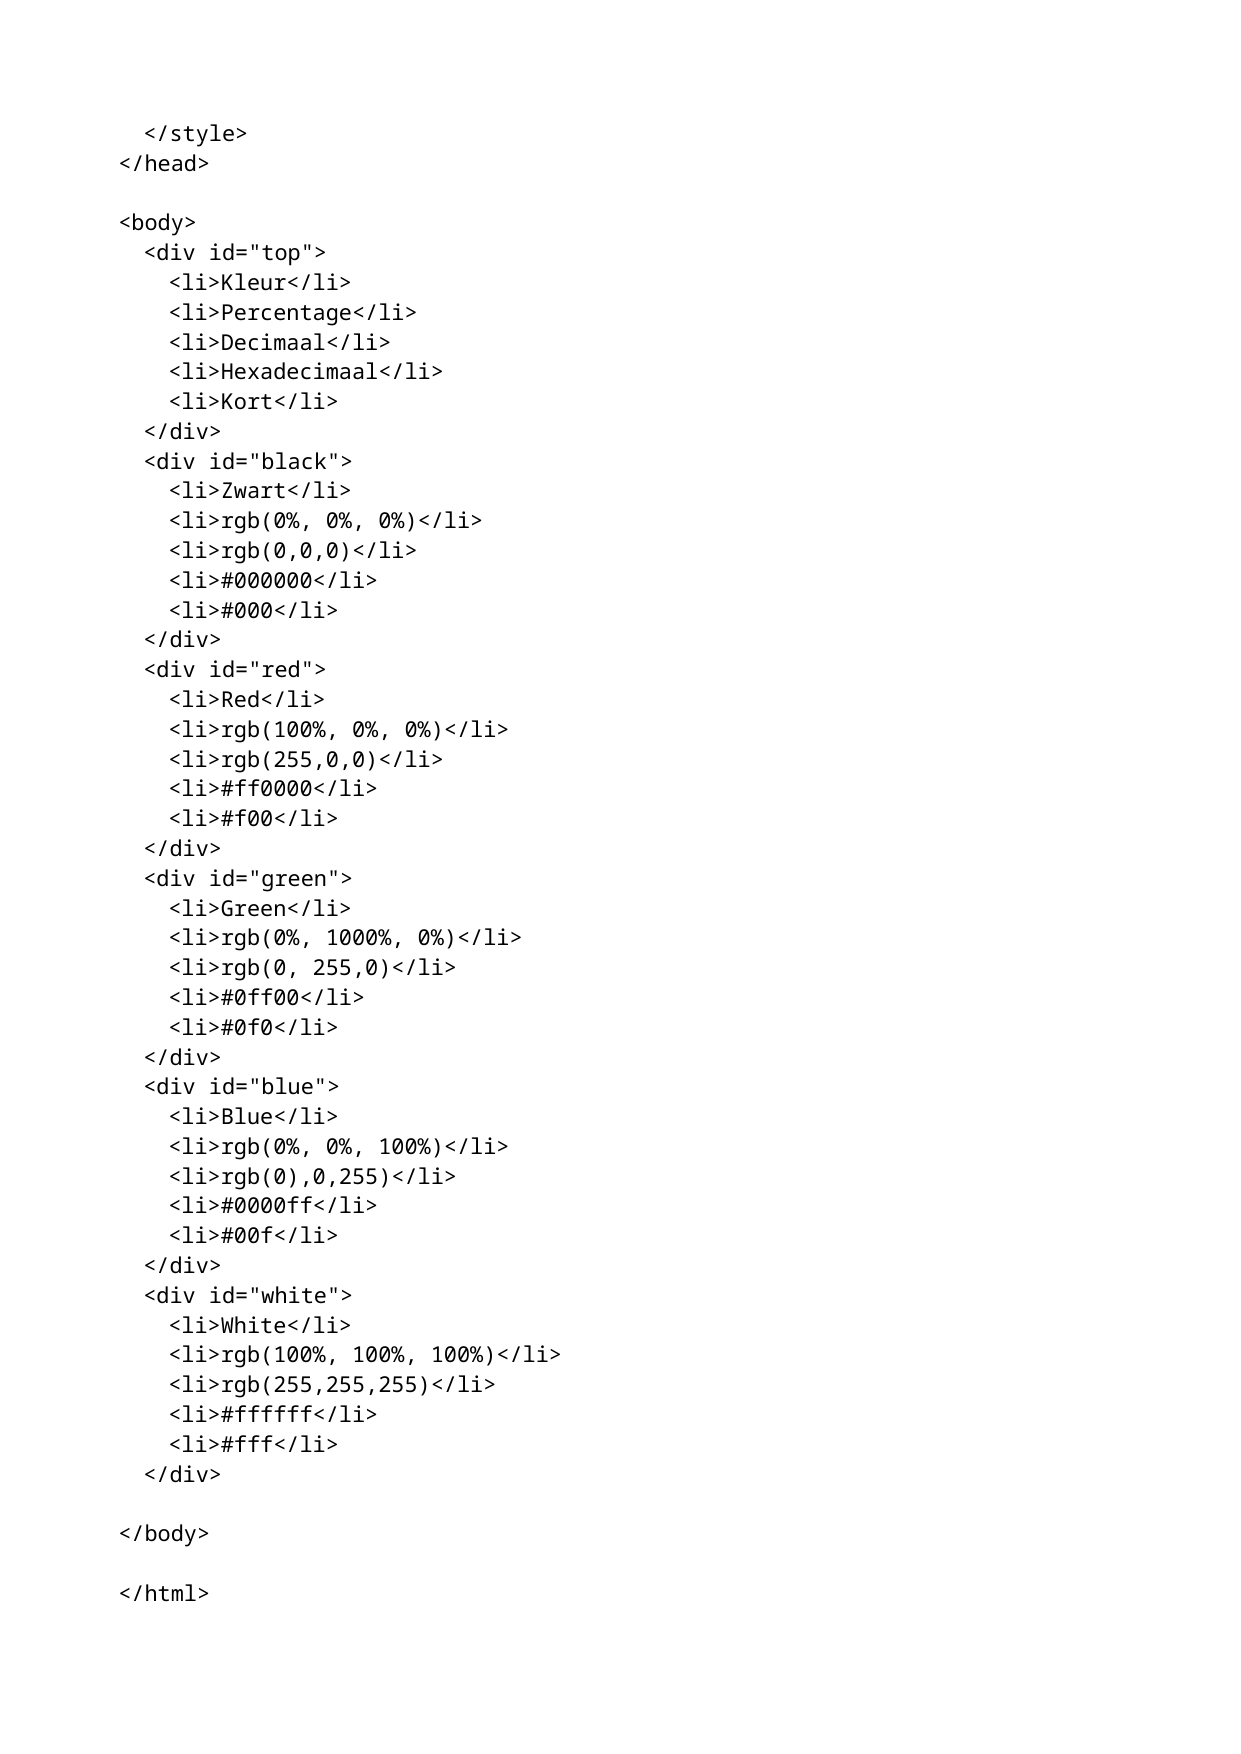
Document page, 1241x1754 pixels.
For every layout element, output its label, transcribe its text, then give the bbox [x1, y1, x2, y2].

text </html> [118, 1578, 1122, 1607]
text <li>#000</li> [118, 595, 1122, 624]
text <li>#f00</li> [118, 803, 1122, 833]
text </style> [118, 118, 1122, 148]
text <li>rgb(0%, 1000%, 0%)</li> [118, 922, 1122, 952]
text <div id="top"> [118, 237, 1122, 267]
text <li>Green</li> [118, 893, 1122, 922]
text <li>rgb(0, 255,0)</li> [118, 952, 1122, 982]
text <li>rgb(100%, 100%, 100%)</li> [118, 1339, 1122, 1369]
text </div> [118, 1250, 1122, 1280]
text </head> [118, 148, 1122, 178]
text <li>Hexadecimaal</li> [118, 356, 1122, 386]
text </div> [118, 624, 1122, 654]
text <li>#0000ff</li> [118, 1191, 1122, 1220]
text </div> [118, 1459, 1122, 1488]
text <li>rgb(255,255,255)</li> [118, 1369, 1122, 1399]
text <li>White</li> [118, 1310, 1122, 1339]
text <li>#fff</li> [118, 1429, 1122, 1459]
text <li>Kort</li> [118, 386, 1122, 416]
text <li>rgb(255,0,0)</li> [118, 744, 1122, 773]
text </div> [118, 833, 1122, 863]
text <li>Percentage</li> [118, 297, 1122, 327]
text <li>#ff0000</li> [118, 773, 1122, 803]
text <li>Blue</li> [118, 1101, 1122, 1131]
text <li>rgb(100%, 0%, 0%)</li> [118, 714, 1122, 744]
text <li>#ffffff</li> [118, 1399, 1122, 1429]
text <li>Zwart</li> [118, 476, 1122, 505]
text <li>rgb(0%, 0%, 100%)</li> [118, 1131, 1122, 1161]
text <li>Decimaal</li> [118, 327, 1122, 356]
text <li>#0f0</li> [118, 1012, 1122, 1042]
text </div> [118, 416, 1122, 446]
text <li>#000000</li> [118, 565, 1122, 595]
text <li>rgb(0,0,0)</li> [118, 535, 1122, 565]
text <div id="black"> [118, 446, 1122, 476]
text <li>#0ff00</li> [118, 982, 1122, 1012]
text <li>rgb(0),0,255)</li> [118, 1161, 1122, 1191]
text </body> [118, 1518, 1122, 1548]
text <li>Kleur</li> [118, 267, 1122, 297]
text <li>rgb(0%, 0%, 0%)</li> [118, 505, 1122, 535]
text <li>#00f</li> [118, 1220, 1122, 1250]
text <body> [118, 207, 1122, 237]
text <li>Red</li> [118, 684, 1122, 714]
text <div id="blue"> [118, 1071, 1122, 1101]
text <div id="green"> [118, 863, 1122, 893]
text </div> [118, 1042, 1122, 1071]
text <div id="red"> [118, 654, 1122, 684]
text <div id="white"> [118, 1280, 1122, 1310]
